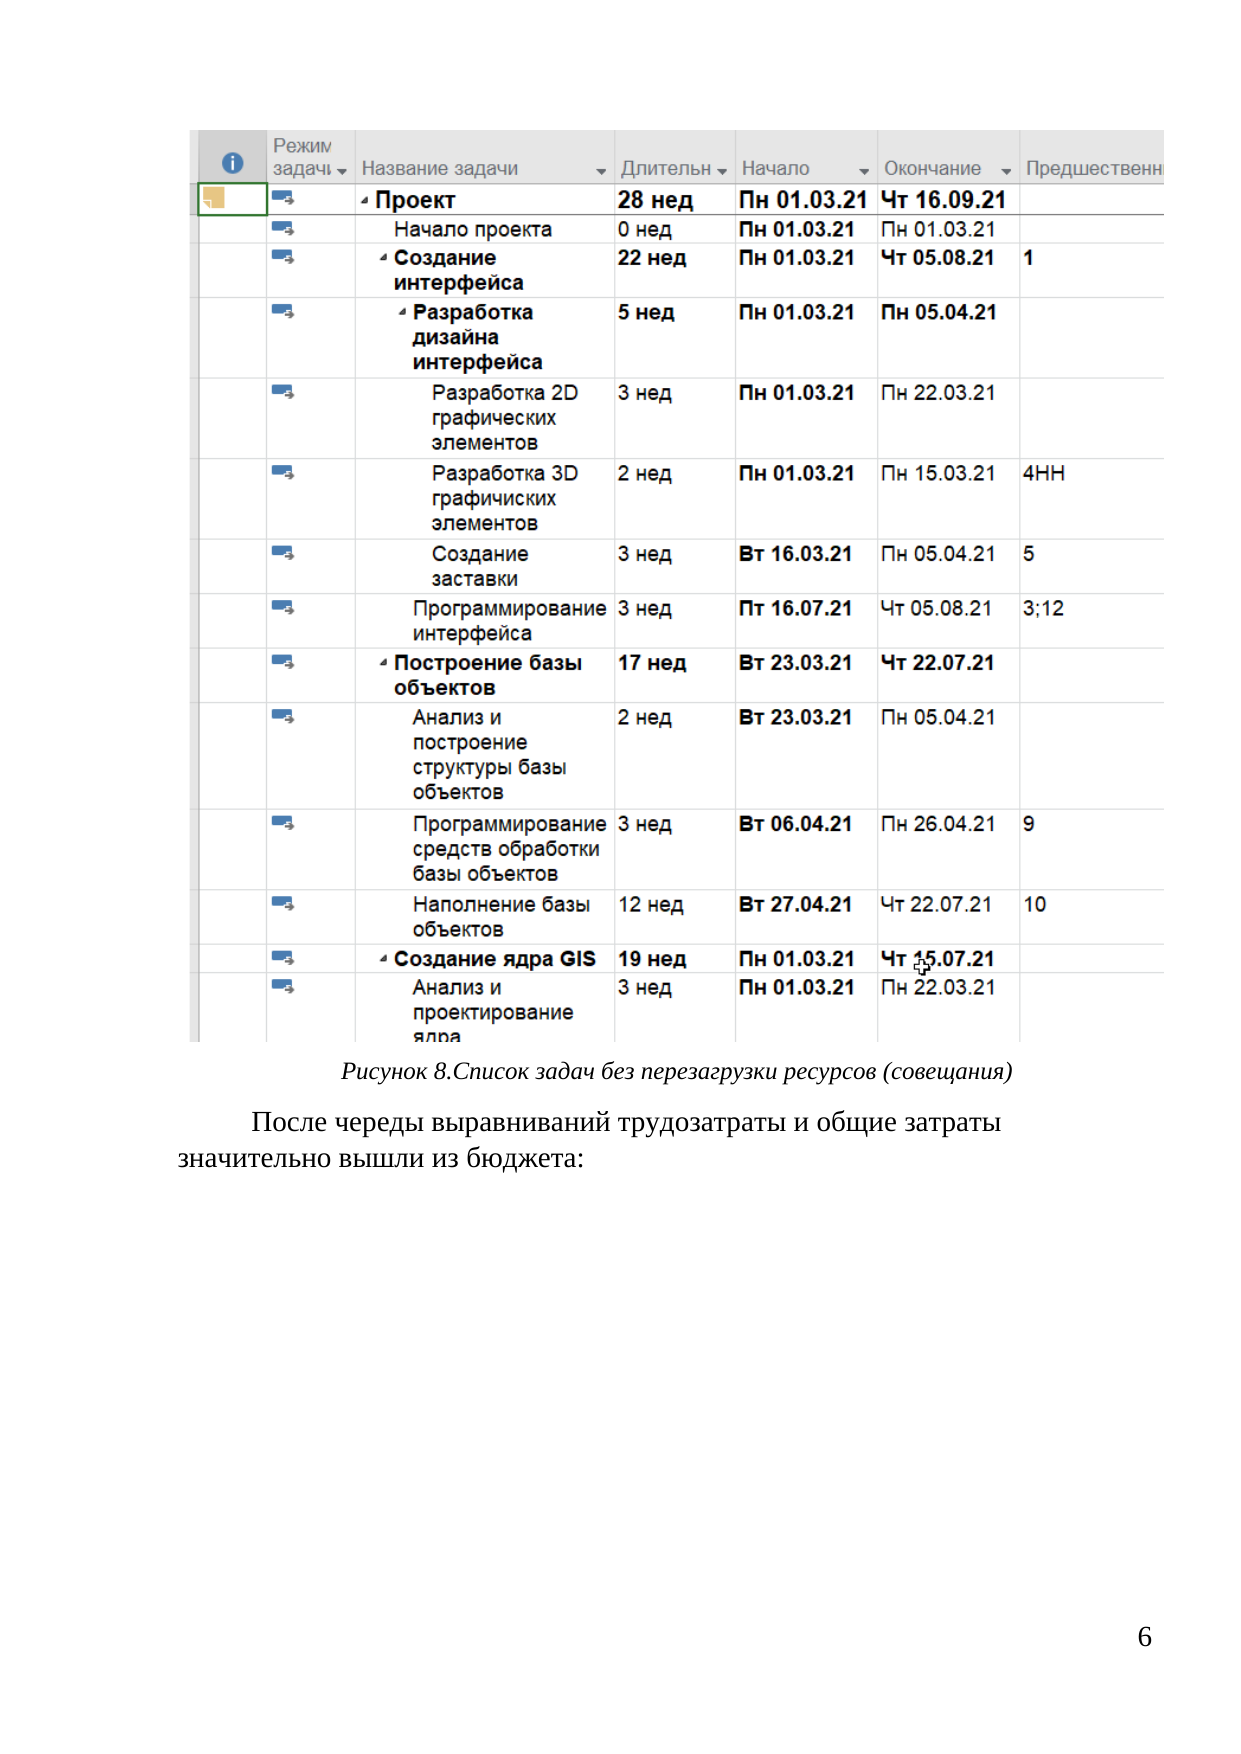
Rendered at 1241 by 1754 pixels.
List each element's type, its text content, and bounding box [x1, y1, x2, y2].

text Рисунок 8.Список задач без перезагрузки ресурсов (совещания) [177, 131, 1176, 1085]
picture [189, 130, 1164, 1042]
text После череды выравниваний трудозатраты и общие затраты значительно вышли из бюджета: [177, 1104, 1152, 1173]
